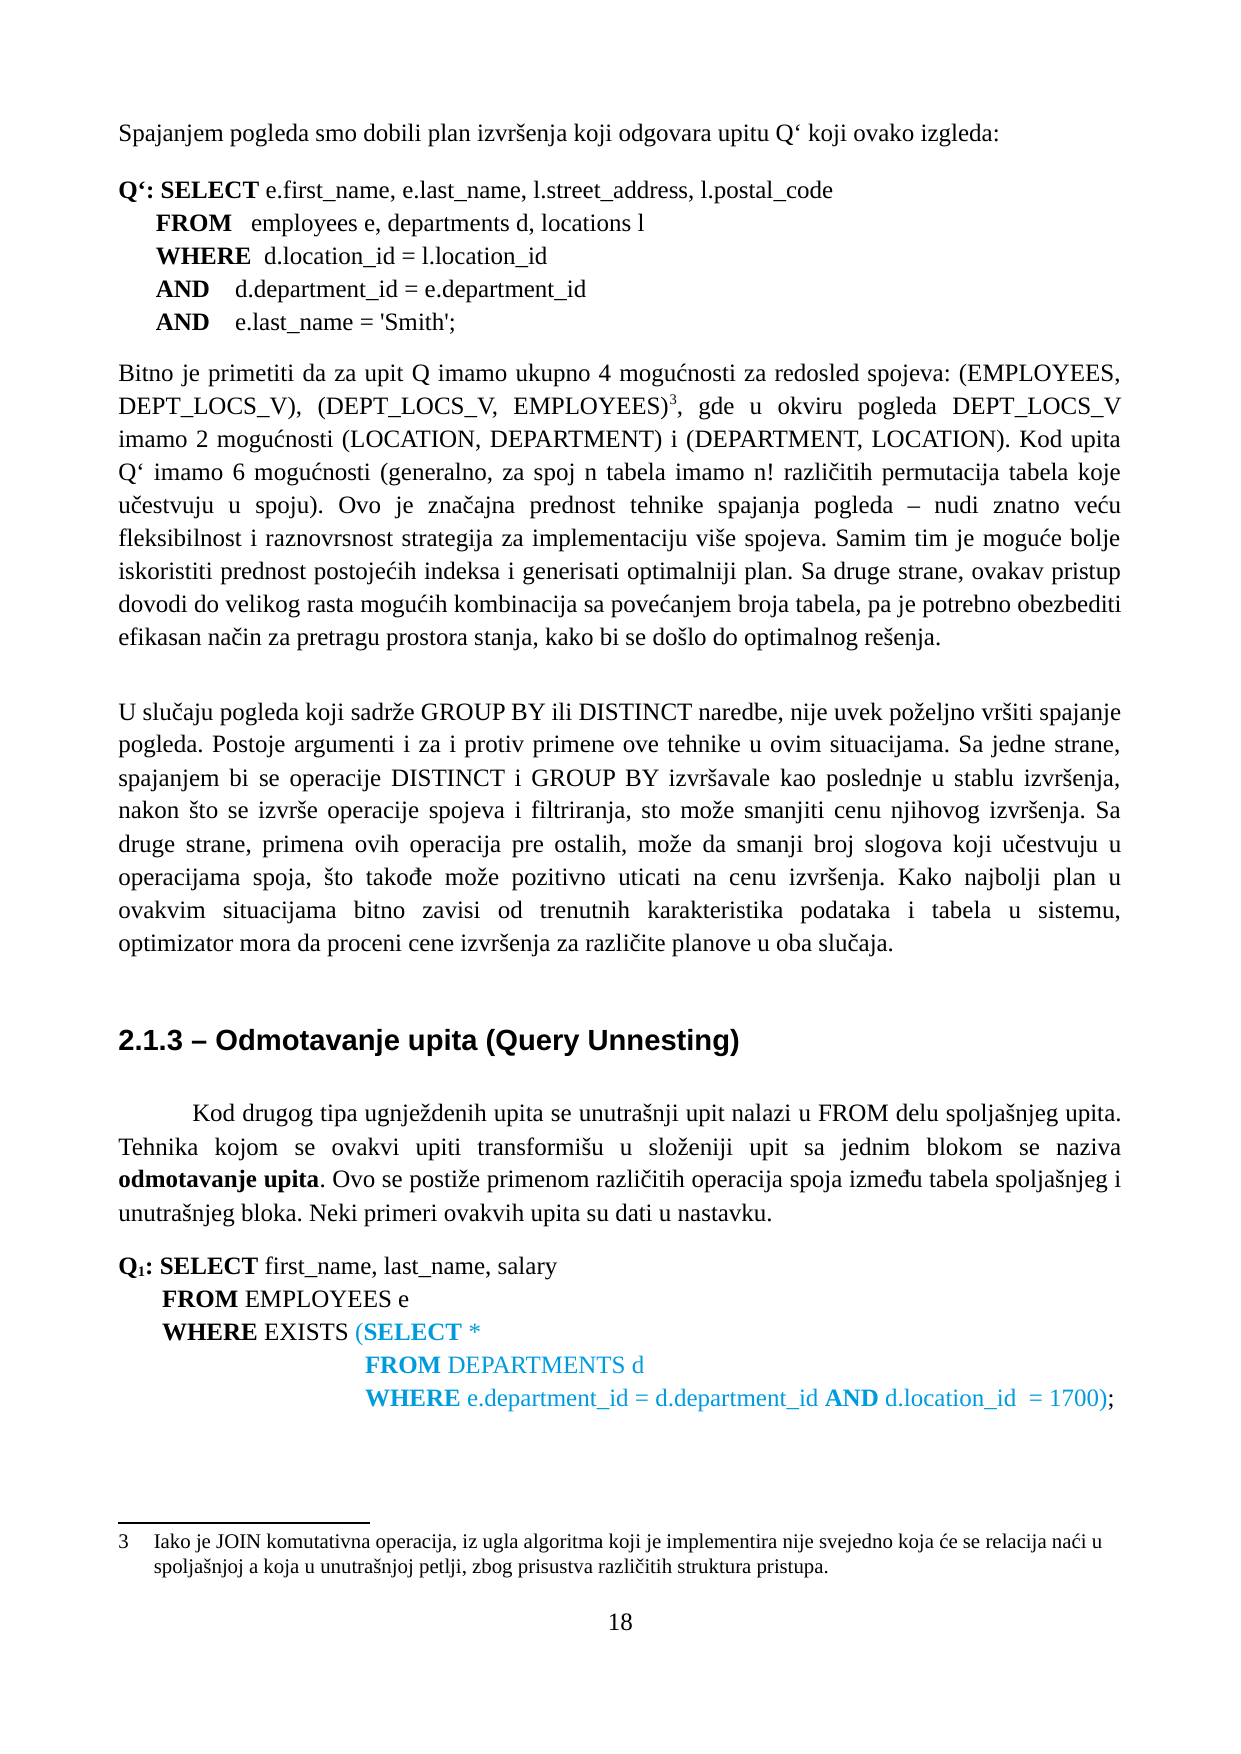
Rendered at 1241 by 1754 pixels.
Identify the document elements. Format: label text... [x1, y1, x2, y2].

text AND d.department_id = e.department_id [118, 274, 1122, 303]
text Bitno je primetiti da za upit Q imamo ukupno 4 mogućnosti za redosled spojeva: (EMPLOYEES, DEPT_LOCS_V), (DEPT_LOCS_V, EMPLOYEES), gde u okviru pogleda DEPT_LOCS_V imamo 2 mogućnosti (LOCATION, DEPARTMENT) i (DEPARTMENT, LOCATION). Kod upita Q‘ imamo 6 mogućnosti (generalno, za spoj n tabela imamo n! različitih permutacija tabela koje učestvuju u spoju). Ovo je značajna prednost tehnike spajanja pogleda – nudi znatno veću fleksibilnost i raznovrsnost strategija za implementaciju više spojeva. Samim tim je moguće bolje iskoristiti prednost postojećih indeksa i generisati optimalniji plan. Sa druge strane, ovakav pristup dovodi do velikog rasta mogućih kombinacija sa povećanjem broja tabela, pa je potrebno obezbediti efikasan način za pretragu prostora stanja, kako bi se došlo do optimalnog rešenja. [118, 358, 1122, 651]
text FROM EMPLOYEES e [118, 1284, 1122, 1313]
text FROM DEPARTMENTS d [118, 1350, 1122, 1379]
text Spajanjem pogleda smo dobili plan izvršenja koji odgovara upitu Q‘ koji ovako izgleda: [118, 118, 1122, 147]
subtitle 2.1.3 – Odmotavanje upita (Query Unnesting) [118, 1023, 1122, 1056]
text AND e.last_name = 'Smith'; [118, 307, 1122, 336]
text WHERE EXISTS (SELECT * [118, 1317, 1122, 1346]
text U slučaju pogleda koji sadrže GROUP BY ili DISTINCT naredbe, nije uvek poželjno vršiti spajanje pogleda. Postoje argumenti i za i protiv primene ove tehnike u ovim situacijama. Sa jedne strane, spajanjem bi se operacije DISTINCT i GROUP BY izvršavale kao poslednje u stablu izvršenja, nakon što se izvrše operacije spojeva i filtriranja, sto može smanjiti cenu njihovog izvršenja. Sa druge strane, primena ovih operacija pre ostalih, može da smanji broj slogova koji učestvuju u operacijama spoja, što takođe može pozitivno uticati na cenu izvršenja. Kako najbolji plan u ovakvim situacijama bitno zavisi od trenutnih karakteristika podataka i tabela u sistemu, optimizator mora da proceni cene izvršenja za različite planove u oba slučaja. [118, 697, 1122, 956]
text WHERE e.department_id = d.department_id AND d.location_id = 1700); [118, 1383, 1122, 1412]
picture [590, 1357, 595, 1367]
text Q‘: SELECT e.first_name, e.last_name, l.street_address, l.postal_code [118, 175, 1122, 204]
text Iako je JOIN komutativna operacija, iz ugla algoritma koji je implementira nije svejedno koja će se relacija naći u spoljašnjoj a koja u unutrašnjoj petlji, zbog prisustva različitih struktura pristupa. [118, 1529, 1122, 1578]
text Kod drugog tipa ugnježdenih upita se unutrašnji upit nalazi u FROM delu spoljašnjeg upita. Tehnika kojom se ovakvi upiti transformišu u složeniji upit sa jednim blokom se naziva odmotavanje upita. Ovo se postiže primenom različitih operacija spoja između tabela spoljašnjeg i unutrašnjeg bloka. Neki primeri ovakvih upita su dati u nastavku. [118, 1098, 1122, 1226]
text Q1: SELECT first_name, last_name, salary [118, 1251, 1122, 1280]
text FROM employees e, departments d, locations l [118, 208, 1122, 237]
text WHERE d.location_id = l.location_id [118, 241, 1122, 270]
